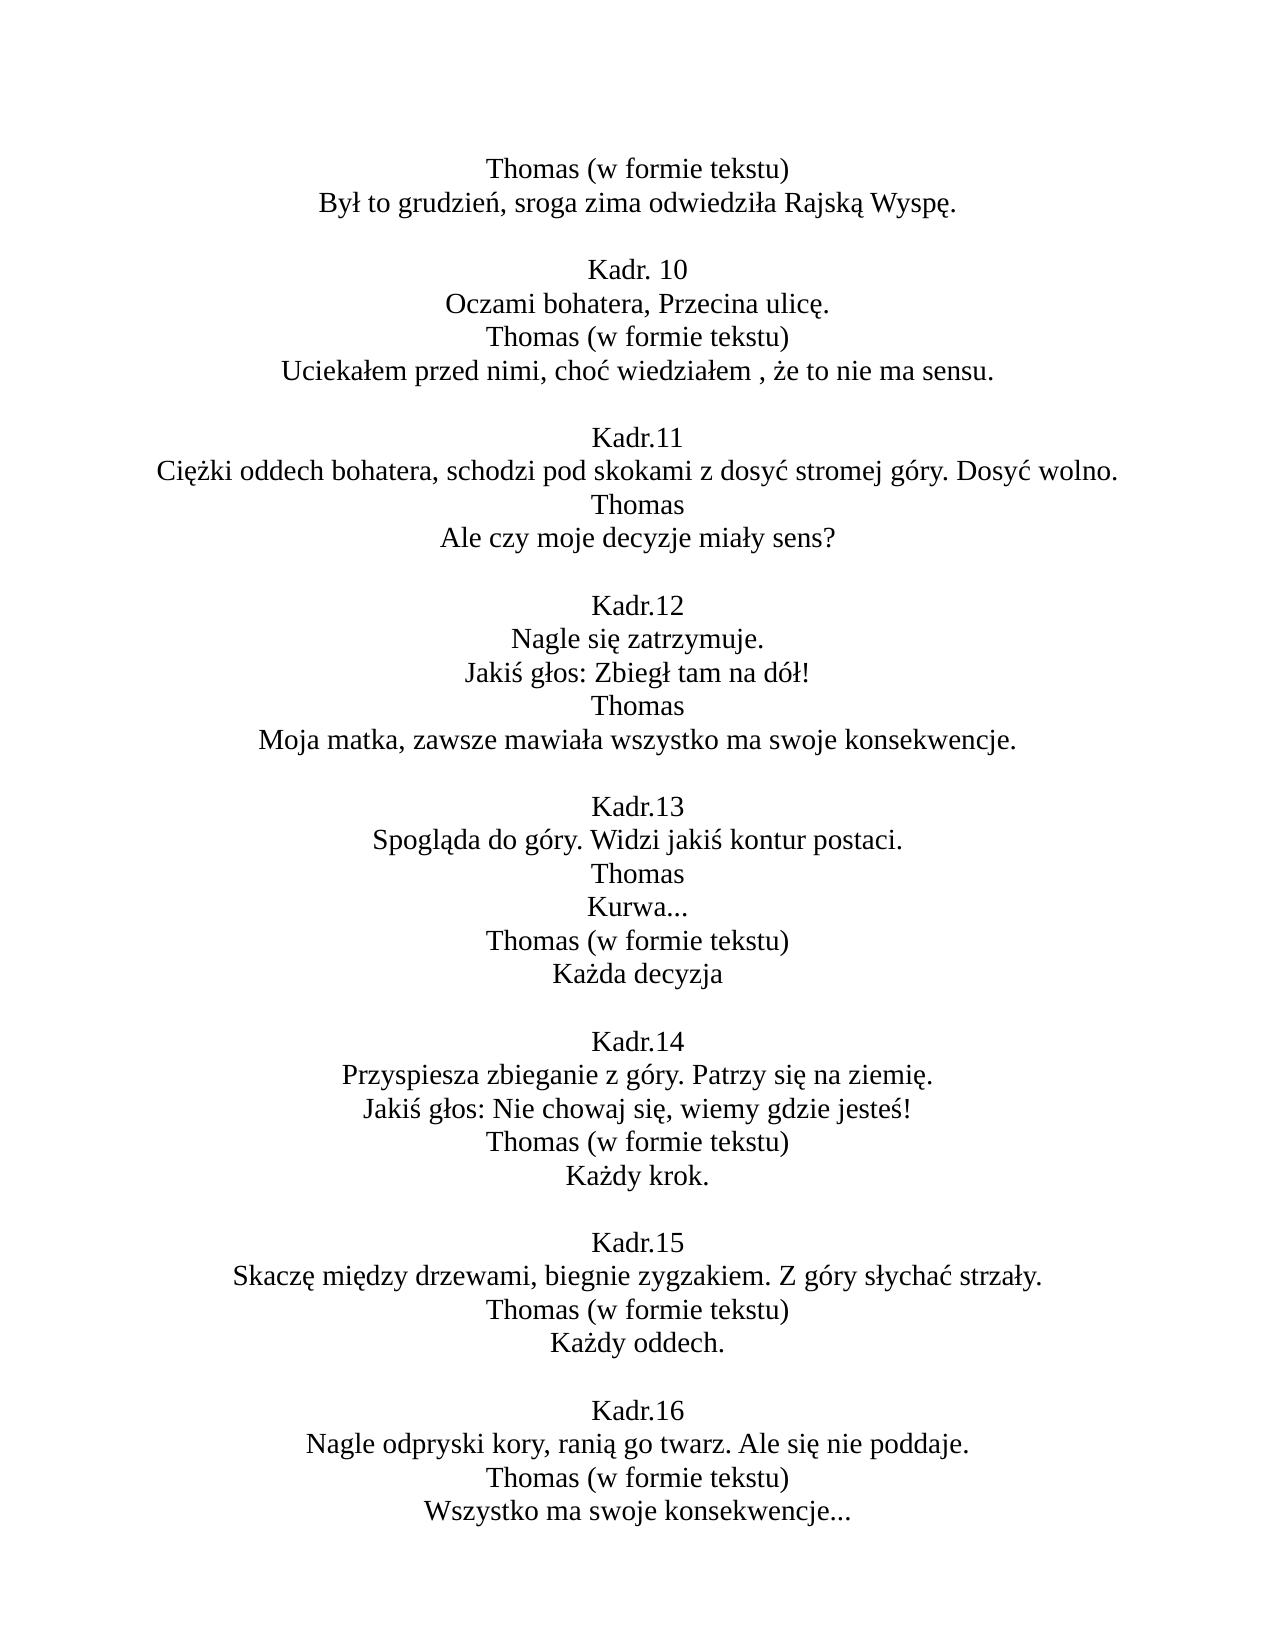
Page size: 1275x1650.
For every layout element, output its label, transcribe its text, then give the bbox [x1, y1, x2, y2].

text Thomas (w formie tekstu) [118, 1292, 1157, 1326]
text Nagle odpryski kory, ranią go twarz. Ale się nie poddaje. [118, 1426, 1157, 1460]
text Uciekałem przed nimi, choć wiedziałem , że to nie ma sensu. [118, 353, 1157, 386]
text Ale czy moje decyzje miały sens? [118, 521, 1157, 554]
text Kadr.14 [118, 1024, 1157, 1057]
text Był to grudzień, sroga zima odwiedziła Rajską Wyspę. [118, 185, 1157, 219]
text Thomas (w formie tekstu) [118, 1460, 1157, 1493]
text Kadr.11 [118, 420, 1157, 453]
text Skaczę między drzewami, biegnie zygzakiem. Z góry słychać strzały. [118, 1258, 1157, 1292]
text Moja matka, zawsze mawiała wszystko ma swoje konsekwencje. [118, 722, 1157, 755]
text Kadr.12 [118, 588, 1157, 621]
text Wszystko ma swoje konsekwencje... [118, 1493, 1157, 1527]
text Każda decyzja [118, 957, 1157, 990]
text Spogląda do góry. Widzi jakiś kontur postaci. [118, 822, 1157, 856]
text Kadr.13 [118, 789, 1157, 822]
text Nagle się zatrzymuje. [118, 621, 1157, 655]
text Kurwa... [118, 889, 1157, 923]
text Thomas (w formie tekstu) [118, 319, 1157, 353]
text Przyspiesza zbieganie z góry. Patrzy się na ziemię. [118, 1057, 1157, 1091]
text Oczami bohatera, Przecina ulicę. [118, 286, 1157, 319]
text Kadr. 10 [118, 252, 1157, 286]
text Kadr.15 [118, 1225, 1157, 1258]
text Thomas [118, 688, 1157, 722]
text Thomas (w formie tekstu) [118, 1124, 1157, 1158]
text Thomas (w formie tekstu) [118, 152, 1157, 185]
text Każdy krok. [118, 1158, 1157, 1191]
text Thomas (w formie tekstu) [118, 923, 1157, 957]
text Jakiś głos: Zbiegł tam na dół! [118, 655, 1157, 688]
text Kadr.16 [118, 1393, 1157, 1426]
text Ciężki oddech bohatera, schodzi pod skokami z dosyć stromej góry. Dosyć wolno. [118, 453, 1157, 487]
text Thomas [118, 856, 1157, 889]
text Jakiś głos: Nie chowaj się, wiemy gdzie jesteś! [118, 1091, 1157, 1124]
text Thomas [118, 487, 1157, 521]
text Każdy oddech. [118, 1326, 1157, 1359]
